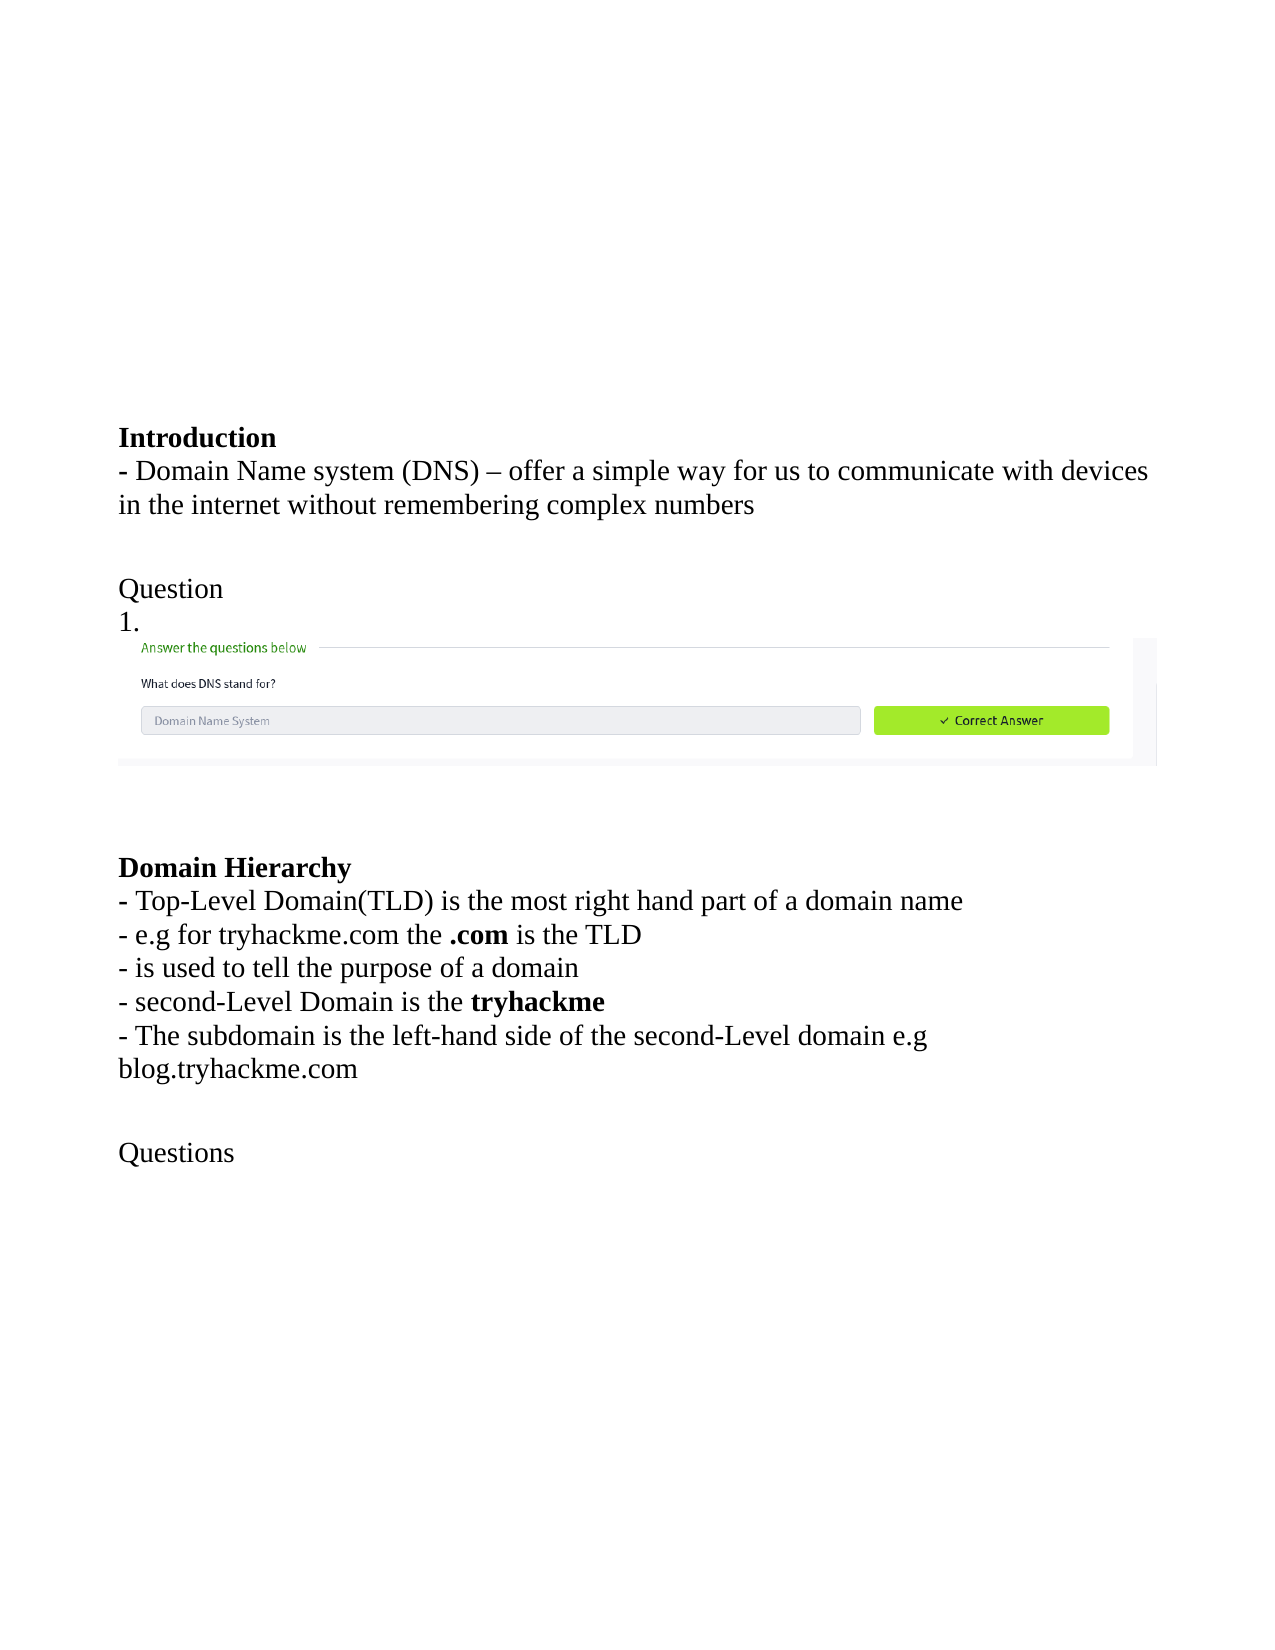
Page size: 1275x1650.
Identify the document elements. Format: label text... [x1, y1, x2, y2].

text - e.g for tryhackme.com the .com is the TLD [118, 917, 1157, 951]
text Domain Hierarchy [118, 850, 1157, 883]
text - The subdomain is the left-hand side of the second-Level domain e.g blog.tryhackme.com [118, 1018, 1157, 1085]
picture [118, 638, 1157, 766]
text Question [118, 571, 1157, 604]
text - second-Level Domain is the tryhackme [118, 984, 1157, 1018]
text Questions [118, 1135, 1157, 1168]
text - Top-Level Domain(TLD) is the most right hand part of a domain name [118, 883, 1157, 917]
text 1. [118, 604, 1157, 638]
text - is used to tell the purpose of a domain [118, 951, 1157, 984]
text - Domain Name system (DNS) – offer a simple way for us to communicate with devices in the internet without remembering complex numbers [118, 453, 1157, 521]
text Introduction [118, 420, 1157, 453]
